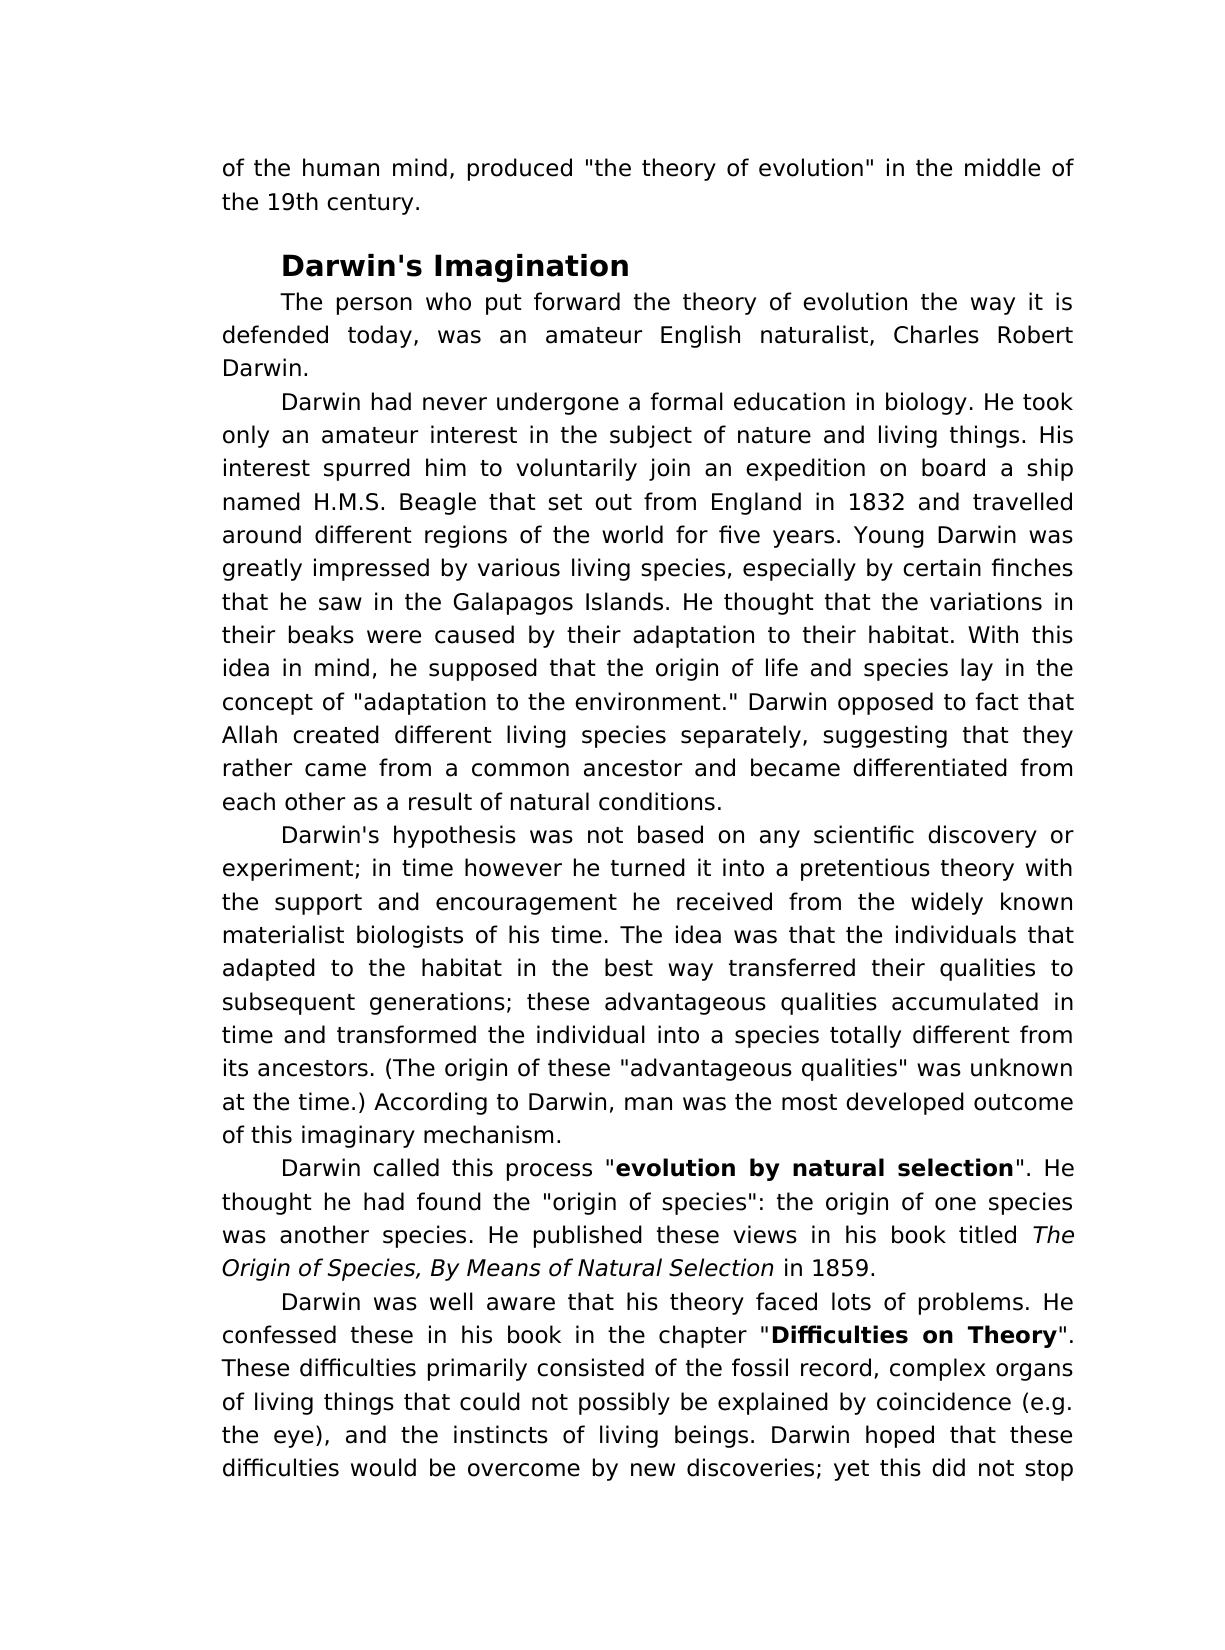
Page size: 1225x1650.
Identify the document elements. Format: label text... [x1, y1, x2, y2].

text Darwin had never undergone a formal education in biology. He took only an amateur interest in the subject of nature and living things. His interest spurred him to voluntarily join an expedition on board a ship named H.M.S. Beagle that set out from England in 1832 and travelled around different regions of the world for five years. Young Darwin was greatly impressed by various living species, especially by certain finches that he saw in the Galapagos Islands. He thought that the variations in their beaks were caused by their adaptation to their habitat. With this idea in mind, he supposed that the origin of life and species lay in the concept of "adaptation to the environment." Darwin opposed to fact that Allah created different living species separately, suggesting that they rather came from a common ancestor and became differentiated from each other as a result of natural conditions. [222, 383, 1075, 817]
text Darwin was well aware that his theory faced lots of problems. He confessed these in his book in the chapter "Difficulties on Theory". These difficulties primarily consisted of the fossil record, complex organs of living things that could not possibly be explained by coincidence (e.g. the eye), and the instincts of living beings. Darwin hoped that these difficulties would be overcome by new discoveries; yet this did not stop [222, 1283, 1075, 1483]
text Darwin's Imagination [222, 250, 1075, 283]
text The person who put forward the theory of evolution the way it is defended today, was an amateur English naturalist, Charles Robert Darwin. [222, 283, 1075, 383]
text Darwin's hypothesis was not based on any scientific discovery or experiment; in time however he turned it into a pretentious theory with the support and encouragement he received from the widely known materialist biologists of his time. The idea was that the individuals that adapted to the habitat in the best way transferred their qualities to subsequent generations; these advantageous qualities accumulated in time and transformed the individual into a species totally different from its ancestors. (The origin of these "advantageous qualities" was unknown at the time.) According to Darwin, man was the most developed outcome of this imaginary mechanism. [222, 817, 1075, 1150]
text Darwin called this process "evolution by natural selection". He thought he had found the "origin of species": the origin of one species was another species. He published these views in his book titled The Origin of Species, By Means of Natural Selection in 1859. [222, 1150, 1075, 1283]
text of the human mind, produced "the theory of evolution" in the middle of the 19th century. [222, 150, 1075, 217]
